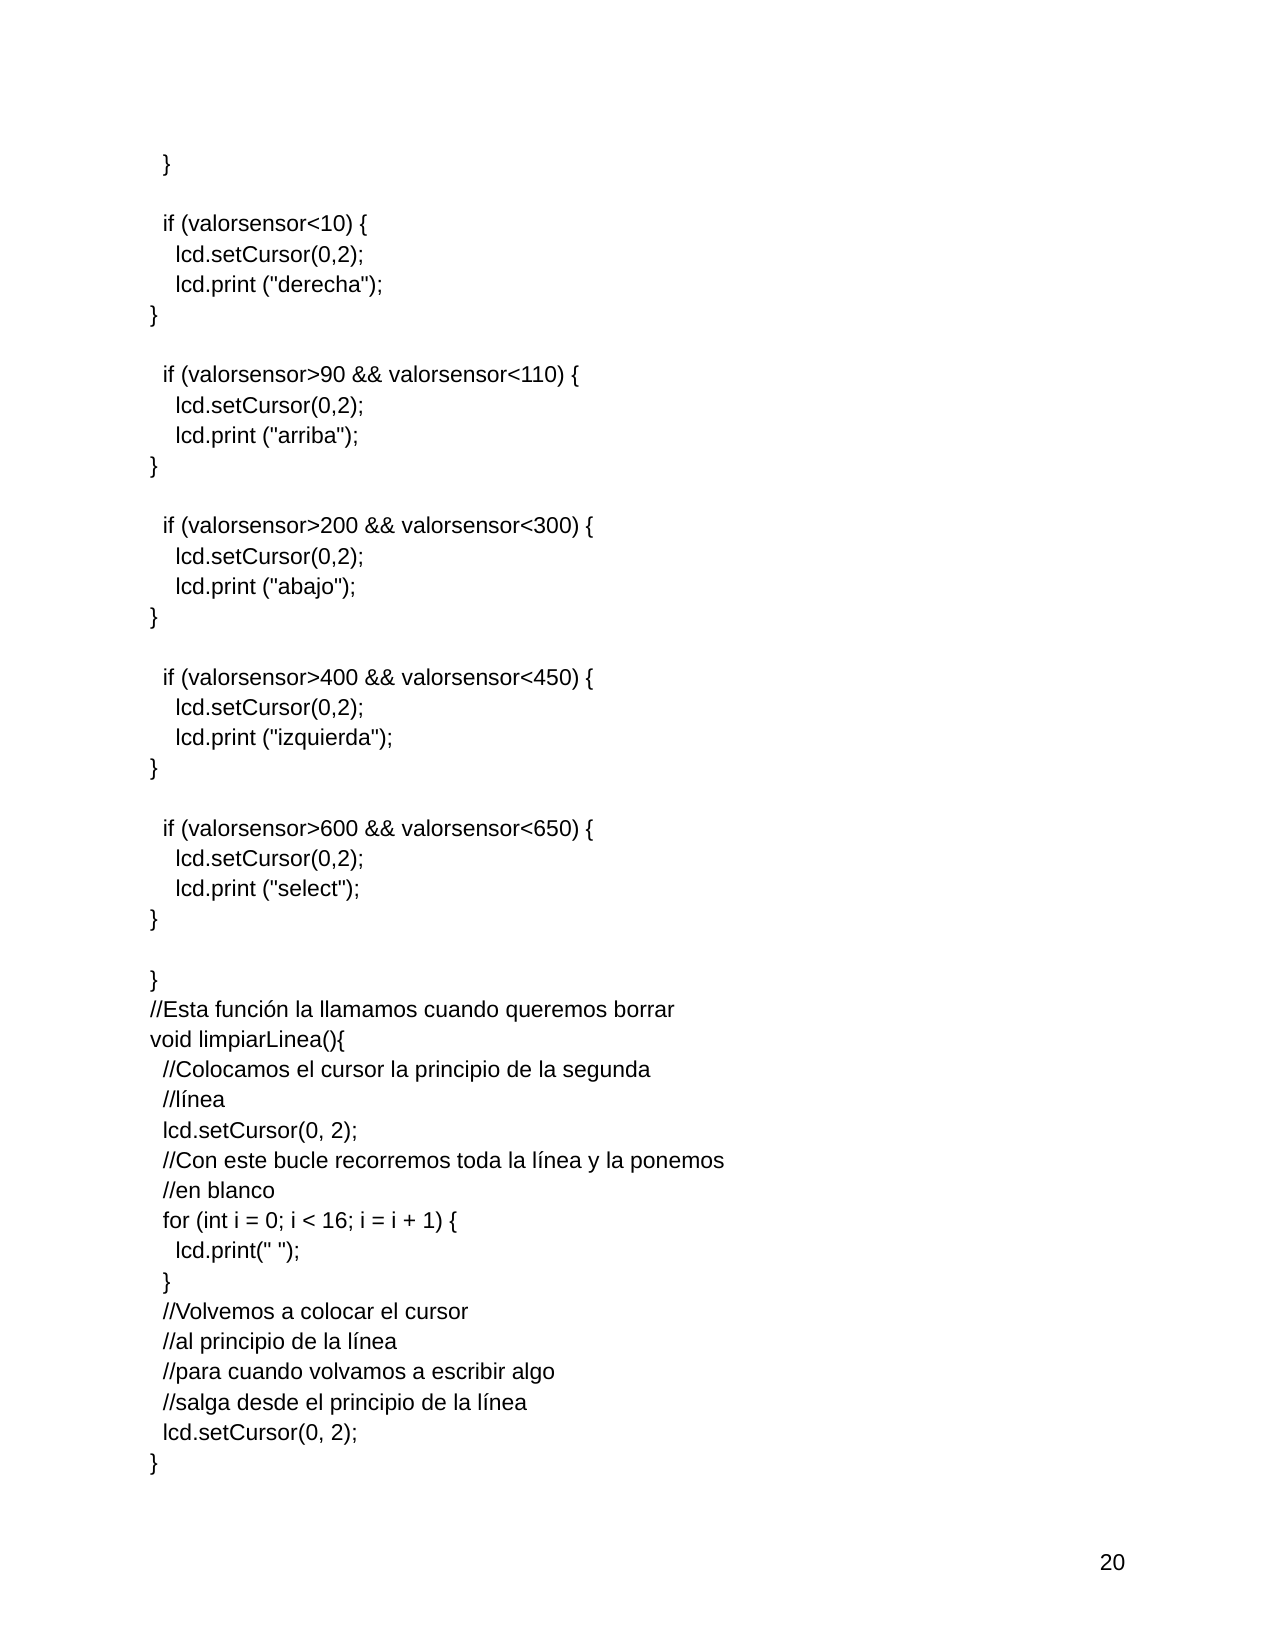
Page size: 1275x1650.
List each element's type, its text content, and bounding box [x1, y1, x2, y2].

text lcd.setCursor(0,2); [150, 694, 1125, 720]
text } [150, 905, 1125, 932]
text if (valorsensor>200 && valorsensor<300) { [150, 512, 1125, 539]
text void limpiarLinea(){ [150, 1026, 1125, 1052]
text //en blanco [150, 1177, 1125, 1203]
text } [150, 301, 1125, 327]
text //Con este bucle recorremos toda la línea y la ponemos [150, 1147, 1125, 1173]
text lcd.print ("select"); [150, 875, 1125, 901]
text lcd.print ("derecha"); [150, 271, 1125, 297]
text lcd.print ("izquierda"); [150, 724, 1125, 750]
text } [150, 1268, 1125, 1294]
text if (valorsensor>600 && valorsensor<650) { [150, 814, 1125, 841]
text lcd.print ("abajo"); [150, 573, 1125, 599]
text if (valorsensor<10) { [150, 210, 1125, 237]
text } [150, 150, 1125, 176]
text //línea [150, 1086, 1125, 1113]
text lcd.setCursor(0,2); [150, 392, 1125, 418]
text } [150, 1449, 1125, 1475]
text if (valorsensor>400 && valorsensor<450) { [150, 663, 1125, 690]
text lcd.setCursor(0,2); [150, 845, 1125, 871]
text lcd.setCursor(0,2); [150, 543, 1125, 569]
text lcd.print ("arriba"); [150, 422, 1125, 448]
text } [150, 966, 1125, 992]
text //salga desde el principio de la línea [150, 1388, 1125, 1415]
text //al principio de la línea [150, 1328, 1125, 1354]
text } [150, 754, 1125, 781]
text if (valorsensor>90 && valorsensor<110) { [150, 361, 1125, 388]
text //Colocamos el cursor la principio de la segunda [150, 1056, 1125, 1083]
text } [150, 452, 1125, 478]
text //Volvemos a colocar el cursor [150, 1298, 1125, 1324]
text lcd.setCursor(0, 2); [150, 1419, 1125, 1445]
text for (int i = 0; i < 16; i = i + 1) { [150, 1207, 1125, 1234]
text //Esta función la llamamos cuando queremos borrar [150, 996, 1125, 1022]
text lcd.print(" "); [150, 1237, 1125, 1264]
text //para cuando volvamos a escribir algo [150, 1358, 1125, 1385]
text lcd.setCursor(0,2); [150, 241, 1125, 267]
text } [150, 603, 1125, 629]
text lcd.setCursor(0, 2); [150, 1117, 1125, 1143]
